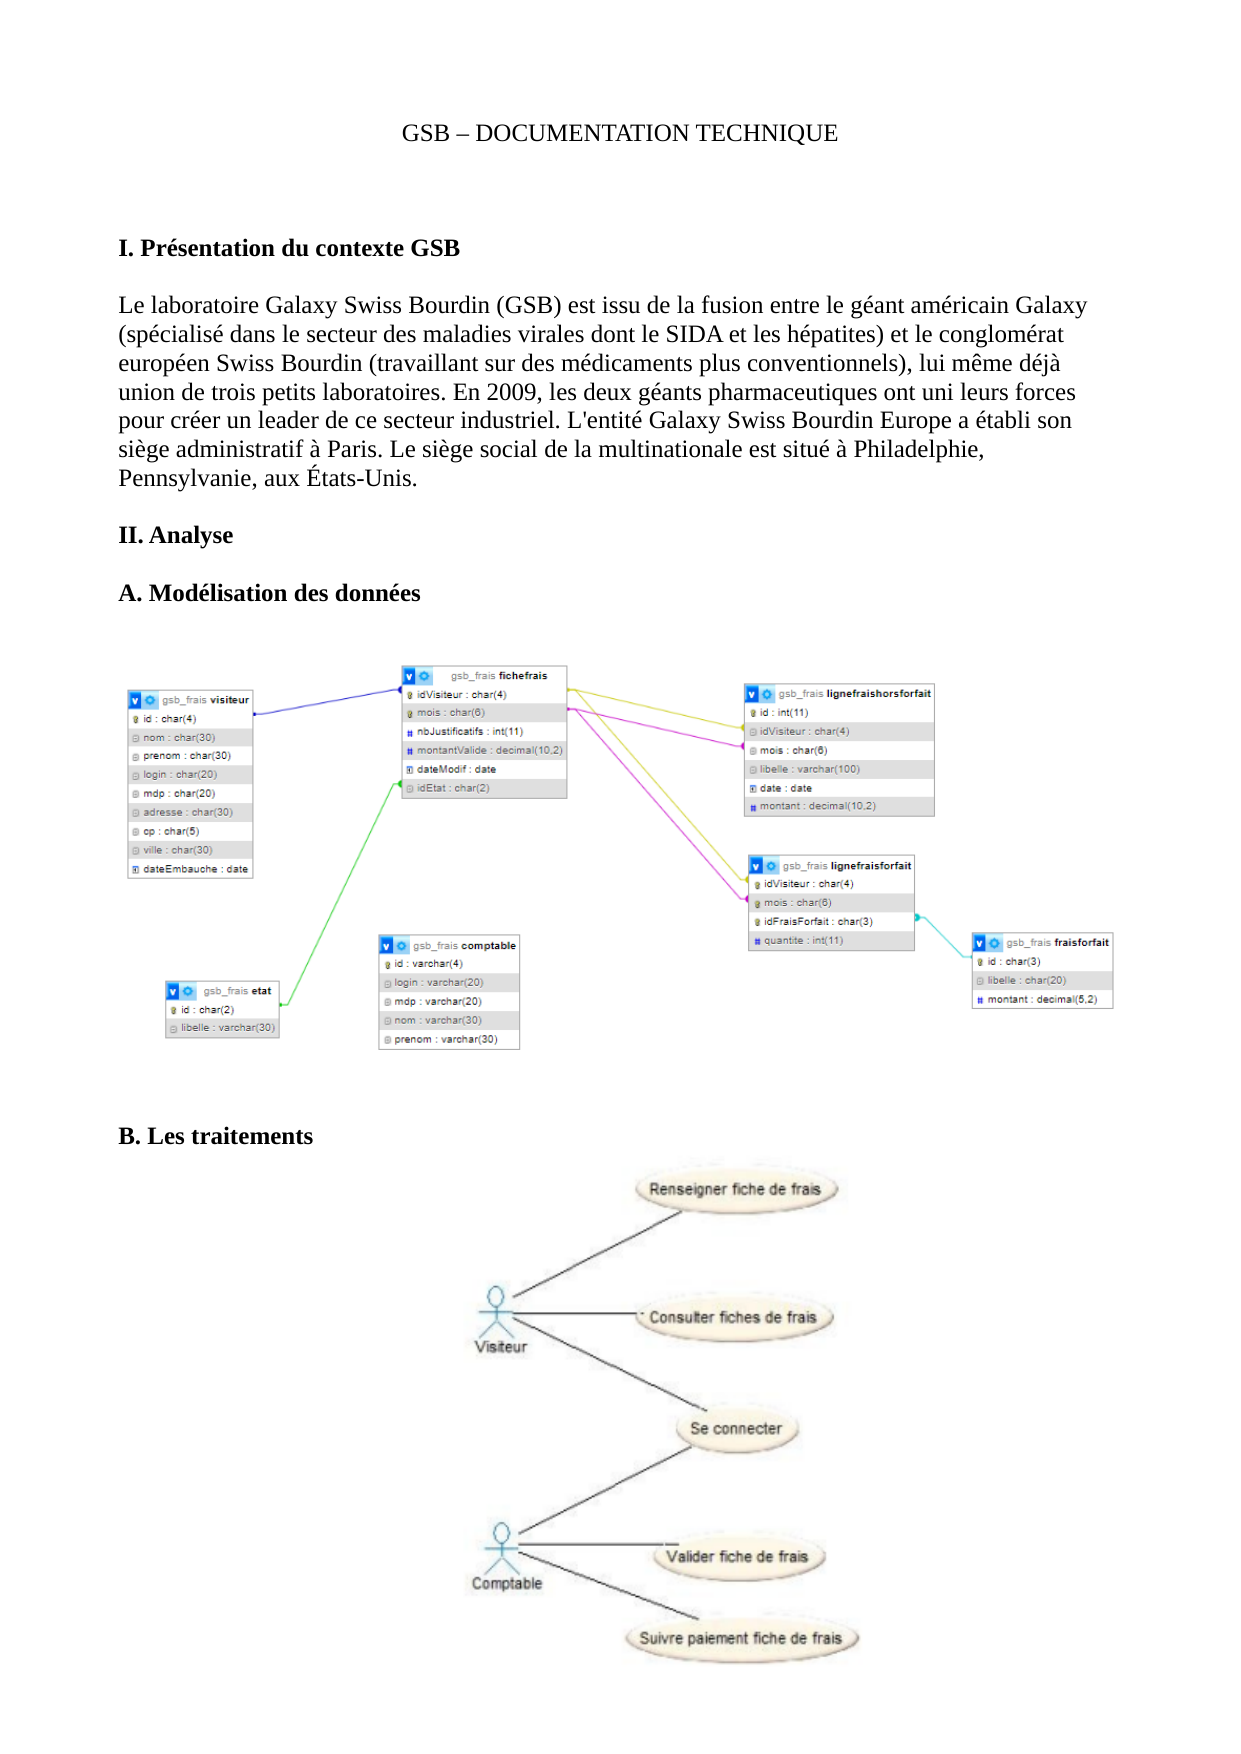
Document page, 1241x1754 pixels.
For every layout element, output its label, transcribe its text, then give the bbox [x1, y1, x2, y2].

picture [370, 1114, 917, 1704]
picture [118, 634, 1123, 1092]
text GSB – DOCUMENTATION TECHNIQUE [118, 118, 1122, 147]
text A. Modélisation des données [118, 578, 1122, 607]
text [917, 1121, 1122, 1149]
text I. Présentation du contexte GSB [118, 233, 1122, 262]
text II. Analyse [118, 521, 1122, 549]
text B. Les traitements [118, 1121, 370, 1149]
text Le laboratoire Galaxy Swiss Bourdin (GSB) est issu de la fusion entre le géant américain Galaxy (spécialisé dans le secteur des maladies virales dont le SIDA et les hépatites) et le conglomérat européen Swiss Bourdin (travaillant sur des médicaments plus conventionnels), lui même déjà union de trois petits laboratoires. En 2009, les deux géants pharmaceutiques ont uni leurs forces pour créer un leader de ce secteur industriel. L'entité Galaxy Swiss Bourdin Europe a établi son siège administratif à Paris. Le siège social de la multinationale est situé à Philadelphie, Pennsylvanie, aux États-Unis. [118, 291, 1122, 492]
